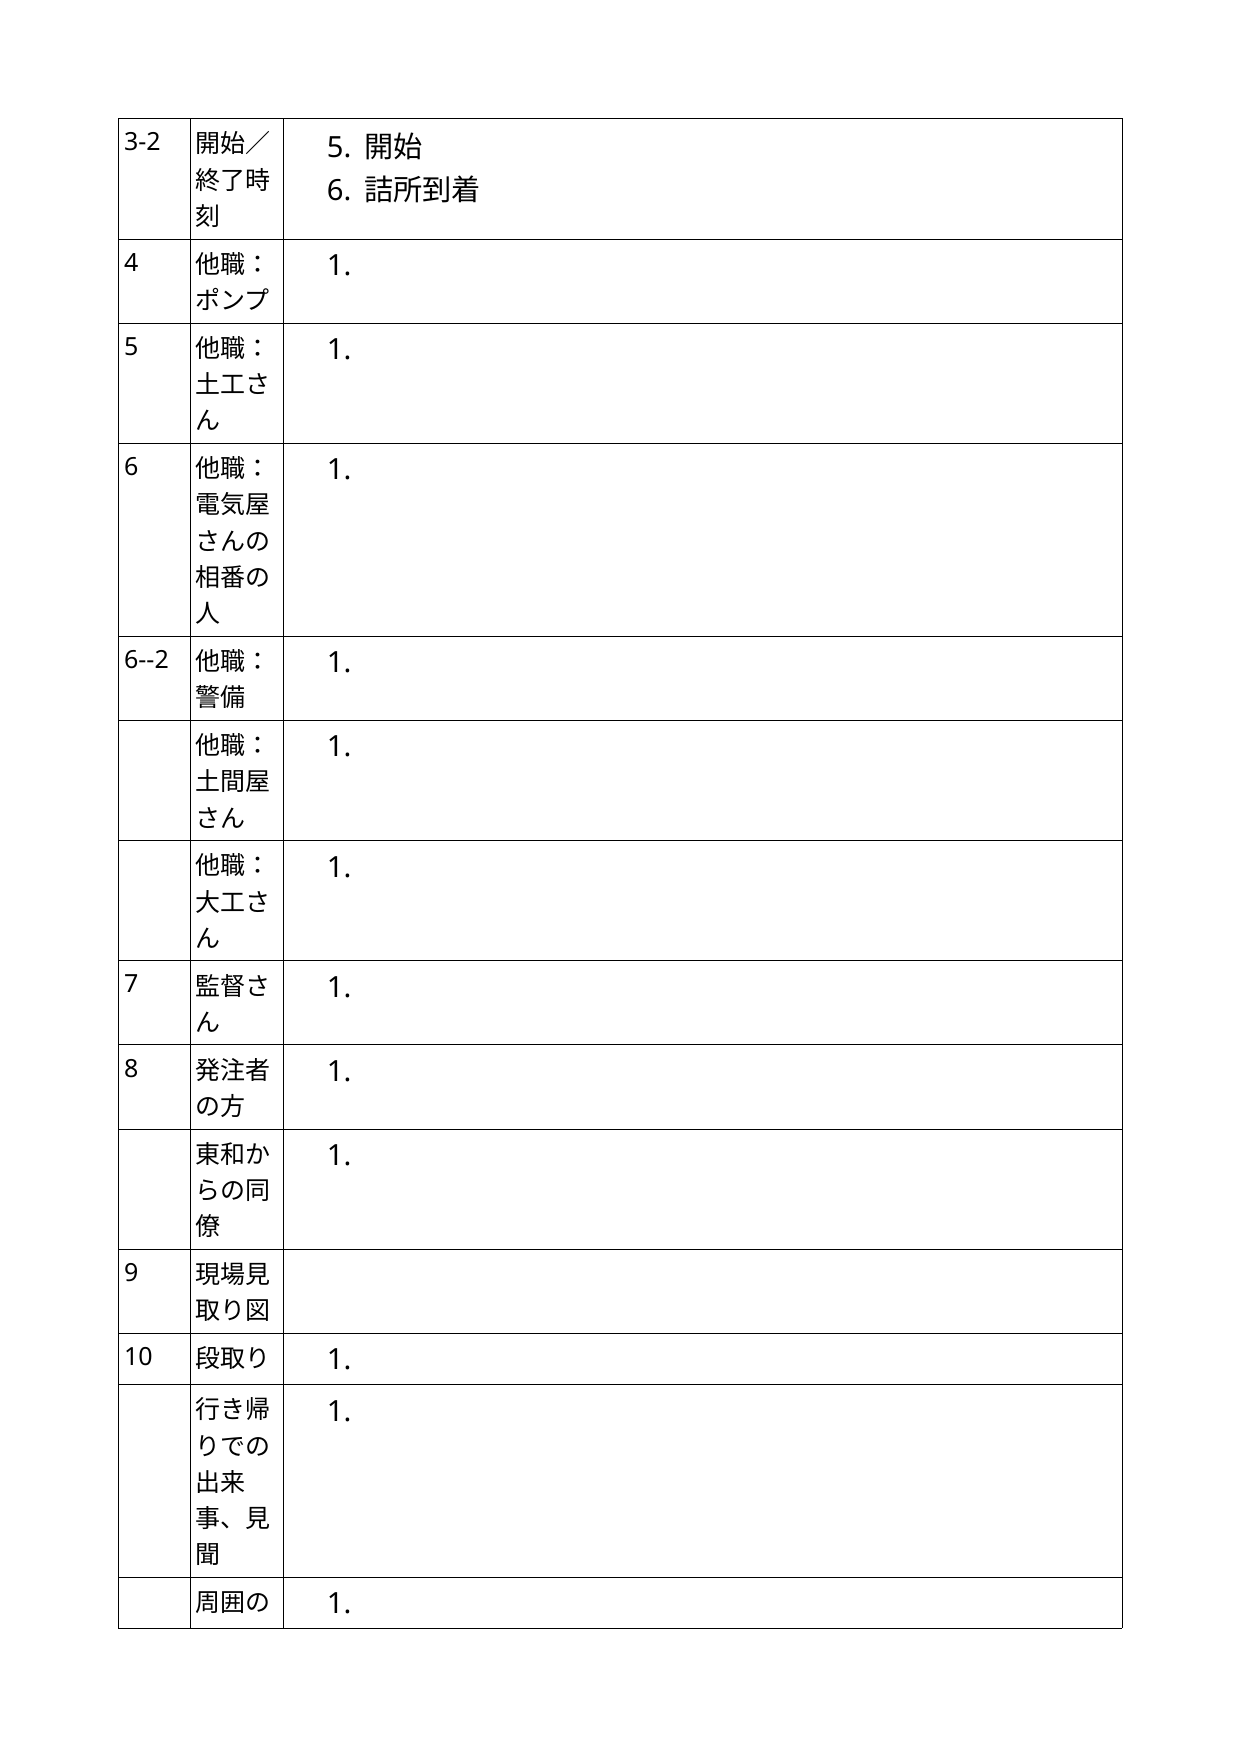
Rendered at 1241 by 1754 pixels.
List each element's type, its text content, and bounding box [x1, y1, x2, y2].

table_cell [284, 1250, 1122, 1333]
table_cell 他職：警備 [191, 637, 283, 720]
table_cell 現場見取り図 [191, 1250, 283, 1333]
table_cell [284, 324, 1122, 443]
table_cell 4 [119, 240, 190, 322]
table_cell 他職：ポンプ [191, 240, 283, 322]
table_cell [284, 240, 1122, 322]
table_cell 開始 詰所到着 [284, 119, 1122, 238]
table_cell 7 [119, 961, 190, 1044]
table_cell [119, 841, 190, 960]
table_cell [119, 1578, 190, 1628]
table_cell 9 [119, 1250, 190, 1333]
table_cell 東和からの同僚 [191, 1130, 283, 1249]
table_cell [284, 637, 1122, 720]
table_cell 3-2 [119, 119, 190, 238]
table_cell 発注者の方 [191, 1045, 283, 1128]
table_cell [284, 961, 1122, 1044]
table_cell 段取り [191, 1334, 283, 1384]
table_cell 他職：大工さん [191, 841, 283, 960]
table_cell [284, 1045, 1122, 1128]
table_cell 10 [119, 1334, 190, 1384]
table_cell 監督さん [191, 961, 283, 1044]
table_cell 5 [119, 324, 190, 443]
table_cell 8 [119, 1045, 190, 1128]
table_cell [119, 721, 190, 840]
table_cell [119, 1385, 190, 1577]
table_cell 6--2 [119, 637, 190, 720]
table_cell [284, 1334, 1122, 1384]
table_cell 行き帰りでの出来事、見聞 [191, 1385, 283, 1577]
table_cell 6 [119, 444, 190, 636]
table_cell [284, 444, 1122, 636]
table_cell [284, 1578, 1122, 1628]
table_cell [119, 1130, 190, 1249]
table_cell [284, 1130, 1122, 1249]
table_cell [284, 1385, 1122, 1577]
table_cell 周囲の [191, 1578, 283, 1628]
table_cell 他職：電気屋さんの相番の人 [191, 444, 283, 636]
table_cell 開始／終了時刻 [191, 119, 283, 238]
table_cell 他職：土間屋さん [191, 721, 283, 840]
table_cell [284, 841, 1122, 960]
table_cell 他職：土工さん [191, 324, 283, 443]
table_cell [284, 721, 1122, 840]
